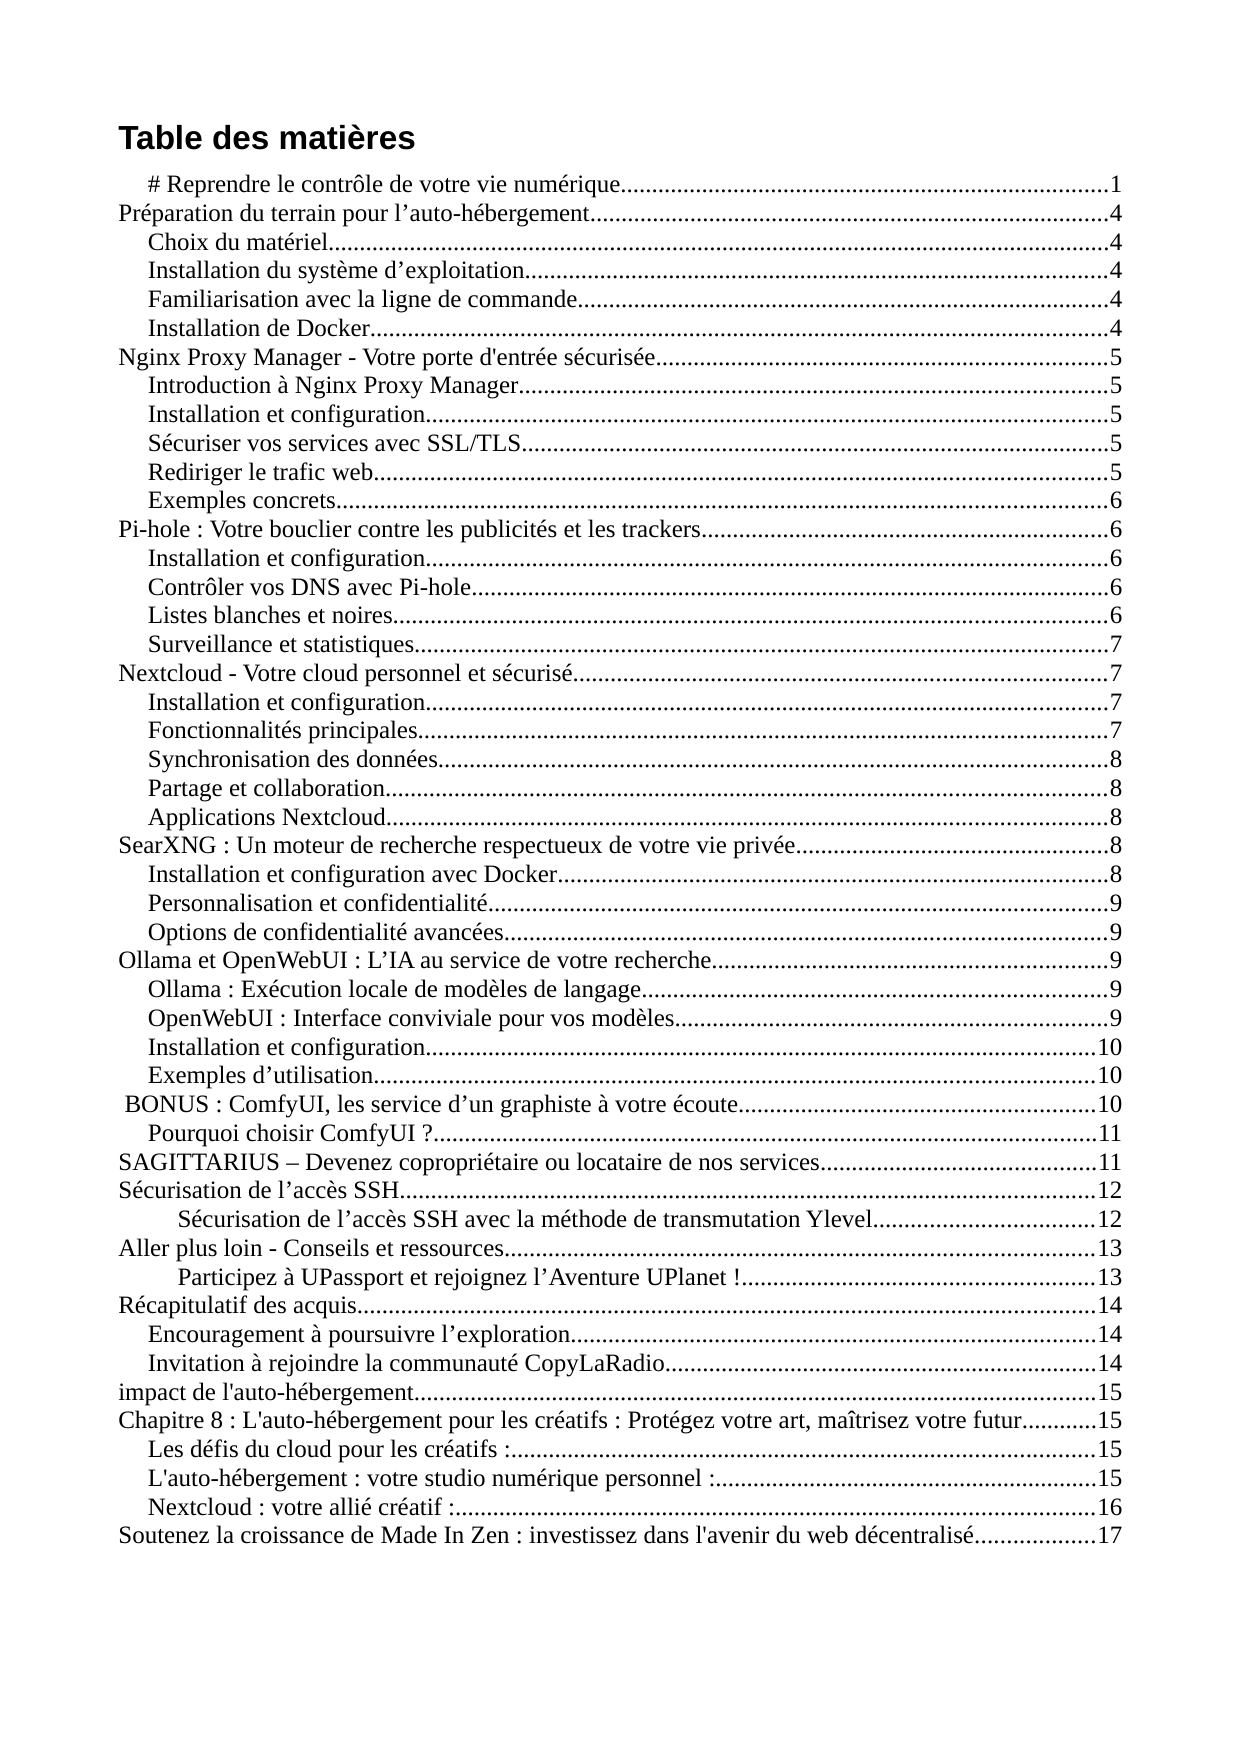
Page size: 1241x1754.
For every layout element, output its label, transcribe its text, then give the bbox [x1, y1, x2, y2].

text Exemples concrets 6 [148, 485, 1122, 514]
text Pi-hole : Votre bouclier contre les publicités et les trackers 6 [118, 514, 1122, 543]
text Installation et configuration 5 [148, 399, 1122, 428]
text Les défis du cloud pour les créatifs : 15 [148, 1434, 1122, 1463]
text Applications Nextcloud 8 [148, 802, 1122, 830]
text Installation et configuration avec Docker 8 [148, 859, 1122, 888]
text Pourquoi choisir ComfyUI ? 11 [148, 1118, 1122, 1147]
text Récapitulatif des acquis 14 [118, 1290, 1122, 1319]
text Ollama : Exécution locale de modèles de langage 9 [148, 974, 1122, 1003]
text Introduction à Nginx Proxy Manager 5 [148, 370, 1122, 399]
text OpenWebUI : Interface conviviale pour vos modèles 9 [148, 1003, 1122, 1032]
text Fonctionnalités principales 7 [148, 715, 1122, 744]
text Participez à UPassport et rejoignez l’Aventure UPlanet ! 13 [177, 1262, 1122, 1290]
text Options de confidentialité avancées 9 [148, 917, 1122, 945]
text Sécurisation de l’accès SSH avec la méthode de transmutation Ylevel 12 [177, 1204, 1122, 1233]
text Installation de Docker 4 [148, 313, 1122, 342]
text Choix du matériel 4 [148, 227, 1122, 255]
text BONUS : ComfyUI, les service d’un graphiste à votre écoute. 10 [118, 1089, 1122, 1118]
text Contrôler vos DNS avec Pi-hole 6 [148, 572, 1122, 600]
text Familiarisation avec la ligne de commande 4 [148, 284, 1122, 313]
text Installation du système d’exploitation 4 [148, 255, 1122, 284]
text Installation et configuration 6 [148, 543, 1122, 572]
text Rediriger le trafic web 5 [148, 457, 1122, 485]
text Nextcloud - Votre cloud personnel et sécurisé 7 [118, 658, 1122, 687]
text SearXNG : Un moteur de recherche respectueux de votre vie privée 8 [118, 830, 1122, 859]
text impact de l'auto-hébergement 15 [118, 1377, 1122, 1405]
text Préparation du terrain pour l’auto-hébergement 4 [118, 198, 1122, 227]
text Nginx Proxy Manager - Votre porte d'entrée sécurisée 5 [118, 342, 1122, 370]
text Sécuriser vos services avec SSL/TLS 5 [148, 428, 1122, 457]
text Ollama et OpenWebUI : L’IA au service de votre recherche 9 [118, 945, 1122, 974]
text Sécurisation de l’accès SSH 12 [118, 1175, 1122, 1204]
text Partage et collaboration 8 [148, 773, 1122, 802]
text L'auto-hébergement : votre studio numérique personnel : 15 [148, 1463, 1122, 1492]
text Synchronisation des données 8 [148, 744, 1122, 773]
subtitle Table des matières [118, 118, 1122, 157]
text Surveillance et statistiques 7 [148, 629, 1122, 658]
text Invitation à rejoindre la communauté CopyLaRadio 14 [148, 1348, 1122, 1377]
text Chapitre 8 : L'auto-hébergement pour les créatifs : Protégez votre art, maîtrisez votre futur 15 [118, 1405, 1122, 1434]
text # Reprendre le contrôle de votre vie numérique 1 [148, 169, 1122, 198]
text Listes blanches et noires 6 [148, 600, 1122, 629]
text Personnalisation et confidentialité 9 [148, 888, 1122, 917]
text Encouragement à poursuivre l’exploration 14 [148, 1319, 1122, 1348]
text Nextcloud : votre allié créatif : 16 [148, 1492, 1122, 1520]
text Soutenez la croissance de Made In Zen : investissez dans l'avenir du web décentralisé. 17 [118, 1520, 1122, 1549]
text Installation et configuration 10 [148, 1032, 1122, 1060]
text Exemples d’utilisation 10 [148, 1060, 1122, 1089]
text Aller plus loin - Conseils et ressources 13 [118, 1233, 1122, 1262]
text Installation et configuration 7 [148, 687, 1122, 715]
text SAGITTARIUS – Devenez copropriétaire ou locataire de nos services 11 [118, 1147, 1122, 1175]
